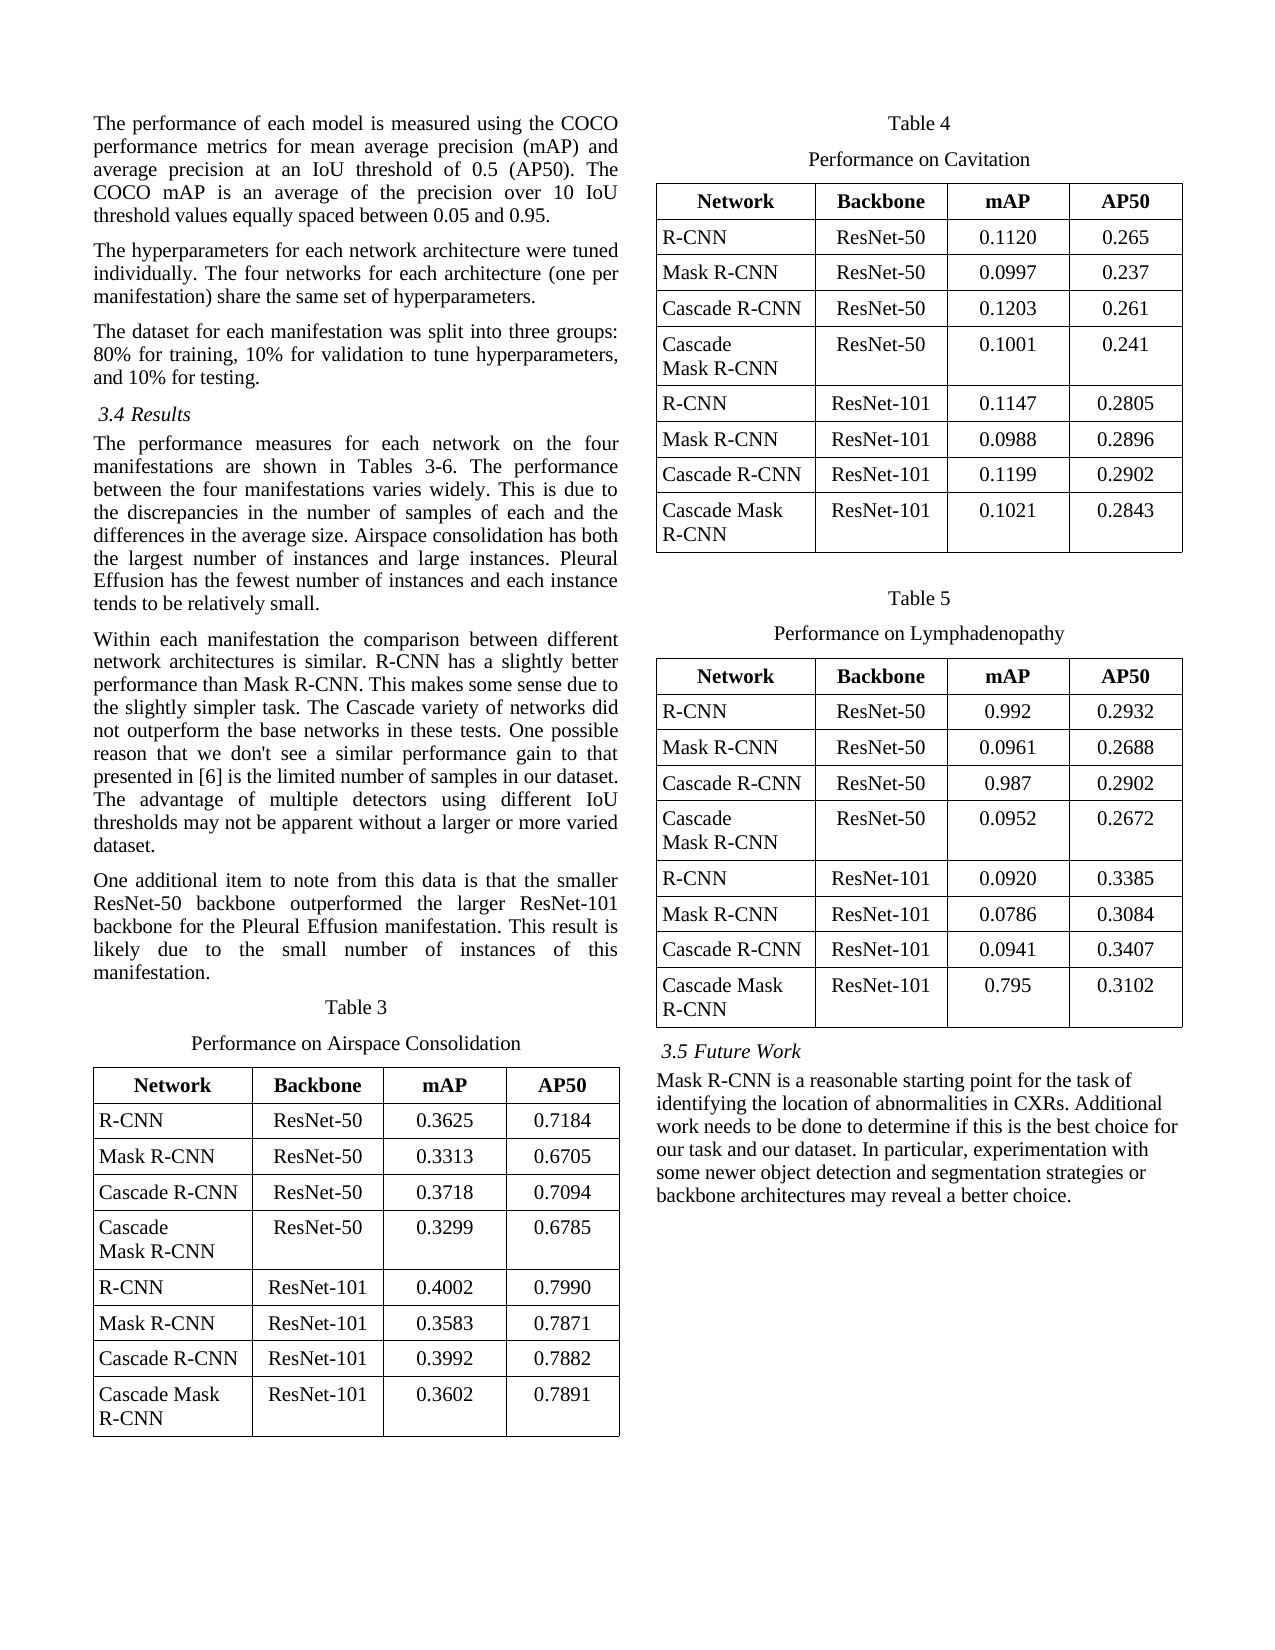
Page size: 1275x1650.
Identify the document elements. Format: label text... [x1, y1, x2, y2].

table_cell ResNet-50 [816, 695, 947, 729]
table_cell Cascade Mask R-CNN [94, 1377, 252, 1436]
table_cell ResNet-101 [816, 422, 947, 457]
table_header Network [657, 184, 815, 219]
table_cell ResNet-101 [816, 458, 947, 492]
text The performance measures for each network on the four manifestations are shown in Tables 3-6. The performance between the four manifestations varies widely. This is due to the discrepancies in the number of samples of each and the differences in the average size. Airspace consolidation has both the largest number of instances and large instances. Pleural Effusion has the fewest number of instances and each instance tends to be relatively small. [93, 432, 619, 615]
text Performance on Cavitation [656, 148, 1182, 171]
table_header AP50 [507, 1068, 619, 1103]
table_cell 0.2805 [1070, 386, 1182, 421]
table_cell Mask R-CNN [657, 255, 815, 290]
table_cell ResNet-101 [816, 861, 947, 896]
table_cell 0.3385 [1070, 861, 1182, 896]
table_cell R-CNN [94, 1104, 252, 1138]
table_cell 0.2902 [1070, 766, 1182, 800]
table_cell 0.6705 [507, 1139, 619, 1174]
table_cell Cascade R-CNN [657, 458, 815, 492]
table_cell 0.0961 [948, 730, 1069, 765]
table_cell 0.1203 [948, 291, 1069, 326]
table_cell 0.265 [1070, 220, 1182, 254]
table_cell Mask R-CNN [657, 897, 815, 931]
table_cell ResNet-101 [816, 493, 947, 552]
table_cell ResNet-101 [253, 1270, 383, 1305]
table_cell ResNet-50 [253, 1104, 383, 1138]
table_header Backbone [816, 184, 947, 219]
table_header Backbone [816, 659, 947, 693]
table_cell 0.0786 [948, 897, 1069, 931]
table_header AP50 [1070, 184, 1182, 219]
table_cell 0.3407 [1070, 932, 1182, 967]
table_cell 0.237 [1070, 255, 1182, 290]
table_cell Cascade Mask R-CNN [657, 493, 815, 552]
table_cell 0.3718 [384, 1175, 506, 1209]
table_cell Cascade Mask R-CNN [657, 801, 815, 860]
table_cell 0.2672 [1070, 801, 1182, 860]
table_cell 0.7871 [507, 1306, 619, 1340]
table_cell 0.3583 [384, 1306, 506, 1340]
table_cell 0.2902 [1070, 458, 1182, 492]
text Performance on Airspace Consolidation [93, 1032, 619, 1054]
table_cell 0.3084 [1070, 897, 1182, 931]
text Mask R-CNN is a reasonable starting point for the task of identifying the location of abnormalities in CXRs. Additional work needs to be done to determine if this is the best choice for our task and our dataset. In particular, experimentation with some newer object detection and segmentation strategies or backbone architectures may reveal a better choice. [656, 1069, 1182, 1207]
table_cell 0.2932 [1070, 695, 1182, 729]
text The hyperparameters for each network architecture were tuned individually. The four networks for each architecture (one per manifestation) share the same set of hyperparameters. [93, 239, 619, 308]
table_cell Cascade Mask R-CNN [657, 968, 815, 1027]
text Table 4 [656, 112, 1182, 135]
table_cell ResNet-50 [816, 291, 947, 326]
text Table 3 [93, 996, 619, 1019]
table_cell ResNet-101 [253, 1306, 383, 1340]
table_cell ResNet-50 [816, 327, 947, 385]
table_cell 0.7184 [507, 1104, 619, 1138]
table_cell 0.1021 [948, 493, 1069, 552]
text The performance of each model is measured using the COCO performance metrics for mean average precision (mAP) and average precision at an IoU threshold of 0.5 (AP50). The COCO mAP is an average of the precision over 10 IoU threshold values equally spaced between 0.05 and 0.95. [93, 112, 619, 227]
table_cell R-CNN [657, 695, 815, 729]
table_cell 0.4002 [384, 1270, 506, 1305]
table_cell 0.7882 [507, 1341, 619, 1376]
table_cell 0.992 [948, 695, 1069, 729]
table_cell 0.0997 [948, 255, 1069, 290]
table_cell 0.2843 [1070, 493, 1182, 552]
table_cell 0.0920 [948, 861, 1069, 896]
table_cell ResNet-50 [816, 730, 947, 765]
table_cell 0.1001 [948, 327, 1069, 385]
table_cell 0.1147 [948, 386, 1069, 421]
table_cell 0.2688 [1070, 730, 1182, 765]
table_cell 0.3102 [1070, 968, 1182, 1027]
table_cell ResNet-50 [816, 255, 947, 290]
table_cell 0.3313 [384, 1139, 506, 1174]
table_cell Cascade R-CNN [94, 1341, 252, 1376]
table_cell 0.3602 [384, 1377, 506, 1436]
table_header Network [94, 1068, 252, 1103]
table_header Backbone [253, 1068, 383, 1103]
table_cell ResNet-50 [253, 1211, 383, 1269]
table_cell ResNet-101 [253, 1341, 383, 1376]
table_cell 0.987 [948, 766, 1069, 800]
table_cell R-CNN [94, 1270, 252, 1305]
table_cell R-CNN [657, 220, 815, 254]
text Performance on Lymphadenopathy [656, 623, 1182, 645]
subtitle Future Work [656, 1039, 1182, 1063]
table_header mAP [384, 1068, 506, 1103]
table_cell 0.3992 [384, 1341, 506, 1376]
table_cell 0.795 [948, 968, 1069, 1027]
table_cell Mask R-CNN [94, 1306, 252, 1340]
table_cell Cascade R-CNN [657, 932, 815, 967]
table_cell 0.0952 [948, 801, 1069, 860]
table_cell ResNet-50 [253, 1175, 383, 1209]
table_cell 0.2896 [1070, 422, 1182, 457]
table_cell R-CNN [657, 861, 815, 896]
table_cell Cascade R-CNN [657, 291, 815, 326]
table_cell 0.6785 [507, 1211, 619, 1269]
text Within each manifestation the comparison between different network architectures is similar. R-CNN has a slightly better performance than Mask R-CNN. This makes some sense due to the slightly simpler task. The Cascade variety of networks did not outperform the base networks in these tests. One possible reason that we don't see a similar performance gain to that presented in [6] is the limited number of samples in our dataset. The advantage of multiple detectors using different IoU thresholds may not be apparent without a larger or more varied dataset. [93, 628, 619, 857]
table_cell 0.1199 [948, 458, 1069, 492]
table_cell ResNet-50 [253, 1139, 383, 1174]
table_cell Cascade Mask R-CNN [657, 327, 815, 385]
table_header Network [657, 659, 815, 693]
table_cell Cascade Mask R-CNN [94, 1211, 252, 1269]
table_cell 0.7891 [507, 1377, 619, 1436]
table_cell ResNet-101 [816, 897, 947, 931]
table_cell Mask R-CNN [657, 730, 815, 765]
table_cell 0.3625 [384, 1104, 506, 1138]
table_header mAP [948, 659, 1069, 693]
table_cell 0.3299 [384, 1211, 506, 1269]
text Table 5 [656, 587, 1182, 610]
table_cell ResNet-101 [816, 932, 947, 967]
table_cell R-CNN [657, 386, 815, 421]
text One additional item to note from this data is that the smaller ResNet-50 backbone outperformed the larger ResNet-101 backbone for the Pleural Effusion manifestation. This result is likely due to the small number of instances of this manifestation. [93, 869, 619, 984]
table_cell Cascade R-CNN [94, 1175, 252, 1209]
table_cell ResNet-50 [816, 766, 947, 800]
subtitle Results [93, 402, 619, 426]
table_cell ResNet-50 [816, 801, 947, 860]
table_cell ResNet-50 [816, 220, 947, 254]
table_cell 0.7990 [507, 1270, 619, 1305]
table_cell ResNet-101 [816, 386, 947, 421]
table_cell Mask R-CNN [94, 1139, 252, 1174]
table_cell 0.241 [1070, 327, 1182, 385]
table_header mAP [948, 184, 1069, 219]
table_cell 0.0988 [948, 422, 1069, 457]
table_header AP50 [1070, 659, 1182, 693]
table_cell Cascade R-CNN [657, 766, 815, 800]
table_cell ResNet-101 [816, 968, 947, 1027]
table_cell 0.7094 [507, 1175, 619, 1209]
table_cell Mask R-CNN [657, 422, 815, 457]
text The dataset for each manifestation was split into three groups: 80% for training, 10% for validation to tune hyperparameters, and 10% for testing. [93, 321, 619, 389]
table_cell ResNet-101 [253, 1377, 383, 1436]
table_cell 0.0941 [948, 932, 1069, 967]
table_cell 0.1120 [948, 220, 1069, 254]
table_cell 0.261 [1070, 291, 1182, 326]
